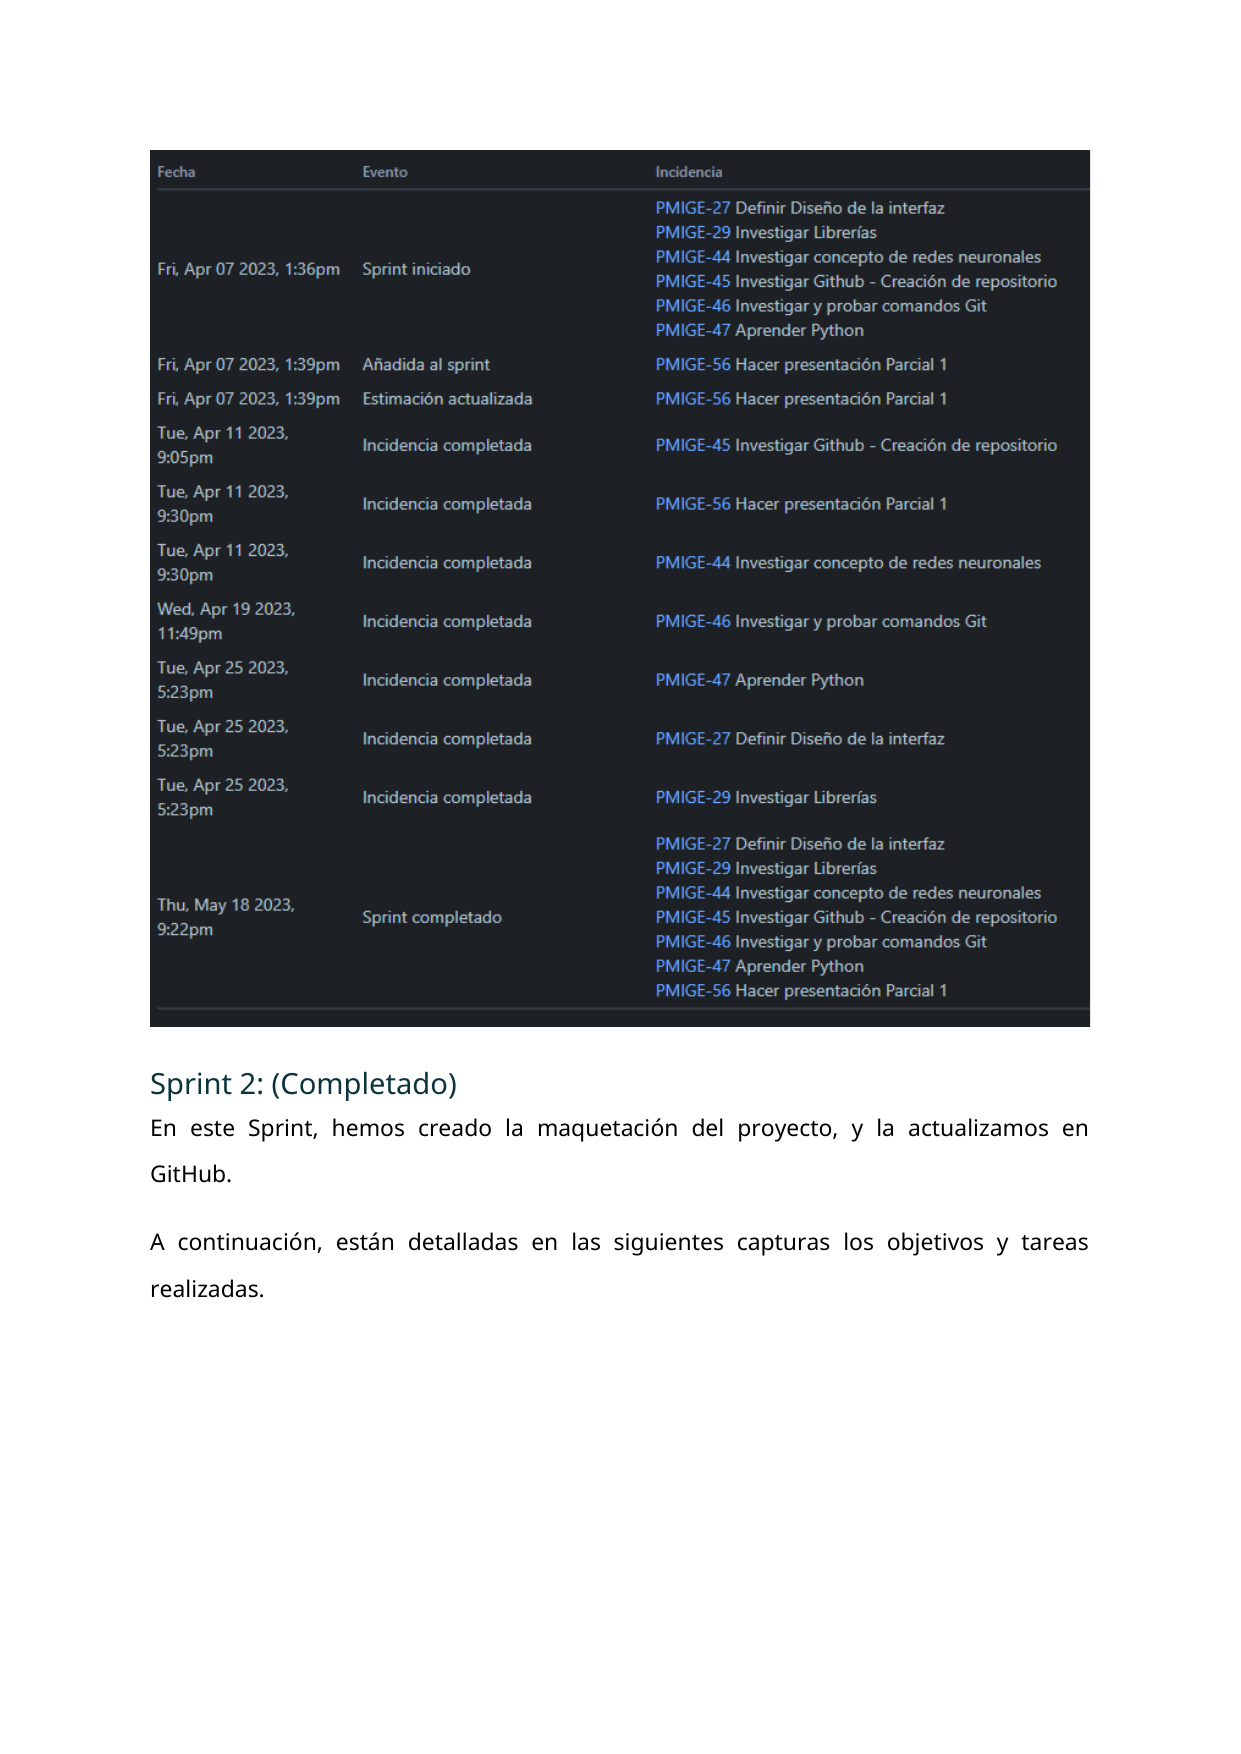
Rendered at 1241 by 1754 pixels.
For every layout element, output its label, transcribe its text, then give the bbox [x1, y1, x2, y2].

text En este Sprint, hemos creado la maquetación del proyecto, y la actualizamos en GitHub. [150, 1112, 1090, 1190]
text A continuación, están detalladas en las siguientes capturas los objetivos y tareas realizadas. [150, 1226, 1090, 1304]
picture [150, 150, 1091, 1027]
subtitle Sprint 2: (Completado) [150, 1063, 1090, 1103]
